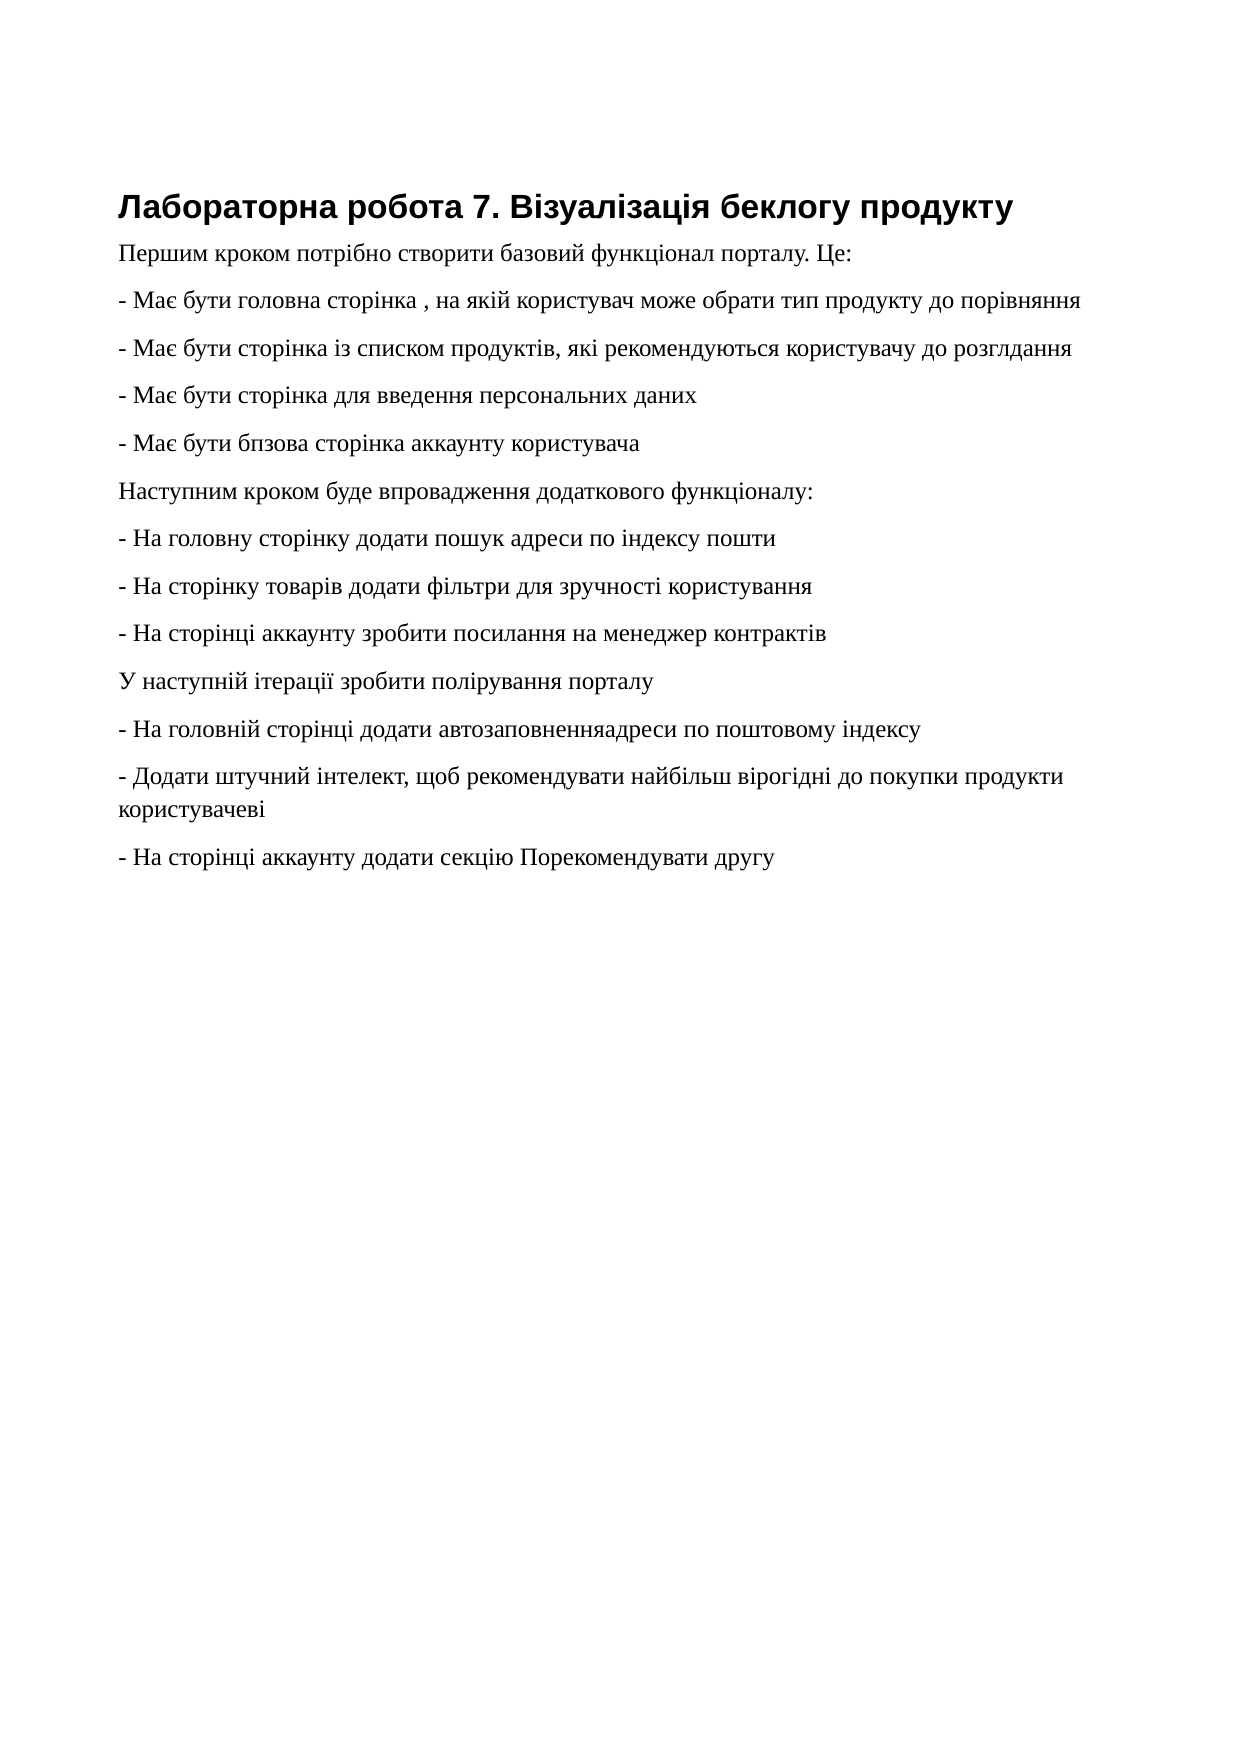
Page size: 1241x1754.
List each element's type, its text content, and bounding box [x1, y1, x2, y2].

text - На головній сторінці додати автозаповненняадреси по поштовому індексу [118, 714, 1122, 742]
text - Має бути сторінка із списком продуктів, які рекомендуються користувачу до розглдання [118, 333, 1122, 362]
text - На сторінку товарів додати фільтри для зручності користування [118, 571, 1122, 600]
text Першим кроком потрібно створити базовий функціонал порталу. Це: [118, 238, 1122, 266]
text - На сторінці аккаунту зробити посилання на менеджер контрактів [118, 618, 1122, 647]
text - На головну сторінку додати пошук адреси по індексу пошти [118, 523, 1122, 552]
text - Має бути головна сторінка , на якій користувач може обрати тип продукту до порівняння [118, 285, 1122, 314]
text - На сторінці аккаунту додати секцію Порекомендувати другу [118, 842, 1122, 871]
text - Додати штучний інтелект, щоб рекомендувати найбільш вірогідні до покупки продукти користувачеві [118, 761, 1122, 823]
text - Має бути сторінка для введення персональних даних [118, 381, 1122, 409]
subtitle Лабораторна робота 7. Візуалізація беклогу продукту [118, 187, 1122, 225]
text - Має бути бпзова сторінка аккаунту користувача [118, 428, 1122, 457]
text У наступній ітерації зробити полірування порталу [118, 666, 1122, 695]
text Наступним кроком буде впровадження додаткового функціоналу: [118, 476, 1122, 504]
